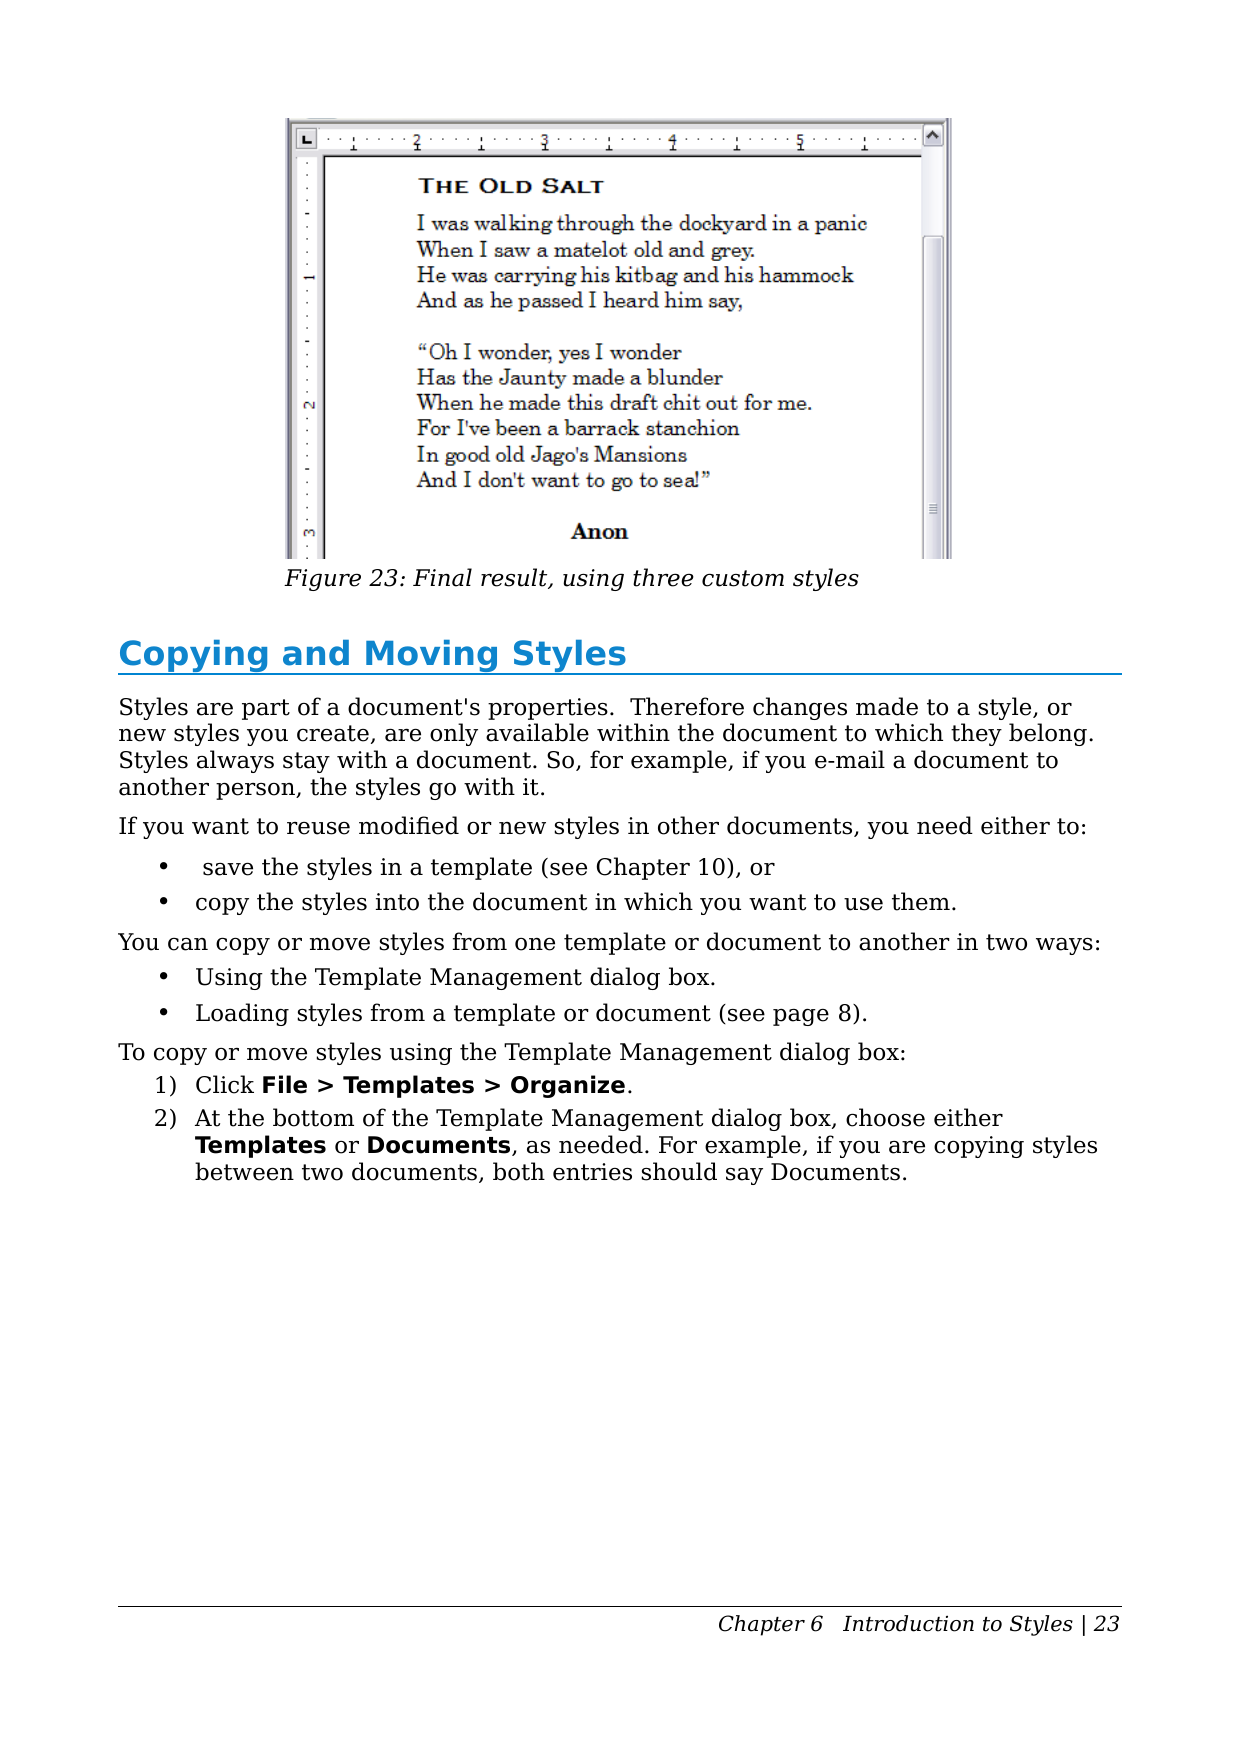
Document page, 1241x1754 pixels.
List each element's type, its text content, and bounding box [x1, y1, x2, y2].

list Using the Template Management dialog box. [156, 962, 1122, 991]
list Click File > Templates > Organize. [177, 1072, 1122, 1099]
list To copy or move styles using the Template Management dialog box: [118, 1039, 1122, 1066]
list Loading styles from a template or document (see page 8). [156, 998, 1122, 1027]
picture [285, 118, 952, 559]
list save the styles in a template (see Chapter 10), or [156, 852, 1122, 881]
list At the bottom of the Template Management dialog box, choose either Templates or Documents, as needed. For example, if you are copying styles between two documents, both entries should say Documents. [177, 1105, 1122, 1185]
list copy the styles into the document in which you want to use them. [156, 888, 1122, 917]
list You can copy or move styles from one template or document to another in two ways: [118, 929, 1122, 956]
text Figure 23: Final result, using three custom styles [285, 565, 955, 592]
text If you want to reuse modified or new styles in other documents, you need either to: [118, 813, 1122, 840]
subtitle Copying and Moving Styles [118, 634, 1122, 673]
text Styles are part of a document's properties. Therefore changes made to a style, or new styles you create, are only available within the document to which they belong. Styles always stay with a document. So, for example, if you e-mail a document to another person, the styles go with it. [118, 694, 1122, 801]
